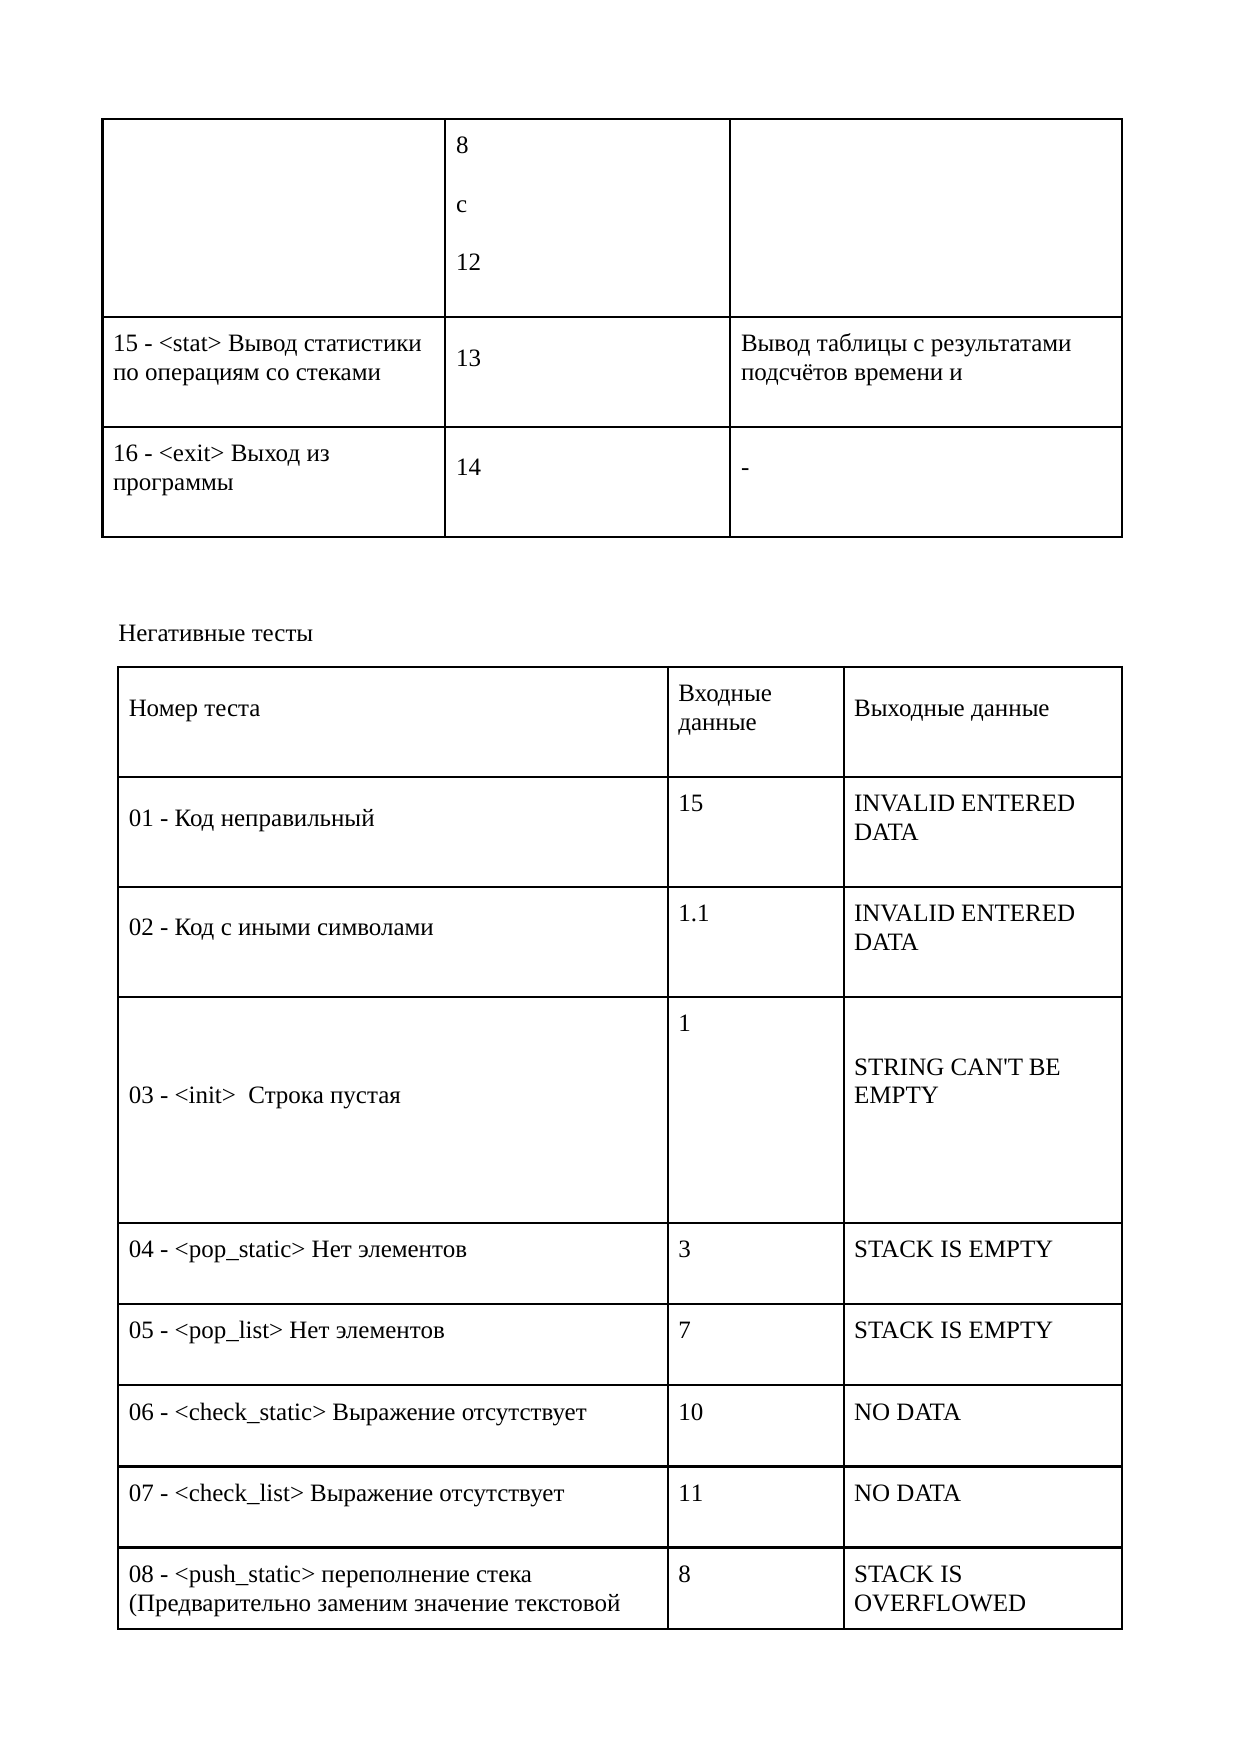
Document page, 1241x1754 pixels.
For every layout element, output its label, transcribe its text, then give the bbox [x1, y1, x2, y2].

table_cell 15 - <stat> Вывод статистики по операциям со стеками [104, 318, 444, 426]
table_cell 1 [669, 998, 843, 1222]
table_cell 3 [669, 1224, 843, 1303]
table_cell 11 [669, 1468, 843, 1546]
table_cell 07 - <check_list> Выражение отсутствует [119, 1468, 667, 1546]
table_cell 8 c 12 [446, 120, 729, 316]
table_cell [104, 120, 444, 316]
table_header Номер теста [119, 668, 667, 776]
table_cell 14 [446, 428, 729, 536]
table_cell INVALID ENTERED DATA [845, 888, 1121, 996]
table_cell NO DATA [845, 1386, 1121, 1465]
table_cell STACK IS OVERFLOWED [845, 1549, 1121, 1628]
table_cell STACK IS EMPTY [845, 1305, 1121, 1384]
table_cell [731, 120, 1121, 316]
table_cell - [731, 428, 1121, 536]
table_cell 03 - <init> Строка пустая [119, 998, 667, 1222]
table_header Входные данные [669, 668, 843, 776]
table_cell 7 [669, 1305, 843, 1384]
table_cell 02 - Код с иными символами [119, 888, 667, 996]
text Негативные тесты [118, 618, 1122, 647]
table_cell 10 [669, 1386, 843, 1465]
table_cell 04 - <pop_static> Нет элементов [119, 1224, 667, 1303]
table_cell 08 - <push_static> переполнение стека (Предварительно заменим значение текстовой [119, 1549, 667, 1628]
table_cell 05 - <pop_list> Нет элементов [119, 1305, 667, 1384]
table_cell 15 [669, 778, 843, 886]
table_cell 13 [446, 318, 729, 426]
table_cell 8 [669, 1549, 843, 1628]
table_cell NO DATA [845, 1468, 1121, 1546]
table_cell 1.1 [669, 888, 843, 996]
table_cell 01 - Код неправильный [119, 778, 667, 886]
table_cell Вывод таблицы с результатами подсчётов времени и [731, 318, 1121, 426]
table_cell STRING CAN'T BE EMPTY [845, 998, 1121, 1222]
table_cell 06 - <check_static> Выражение отсутствует [119, 1386, 667, 1465]
table_cell INVALID ENTERED DATA [845, 778, 1121, 886]
table_cell STACK IS EMPTY [845, 1224, 1121, 1303]
table_cell 16 - <exit> Выход из программы [104, 428, 444, 536]
table_header Выходные данные [845, 668, 1121, 776]
